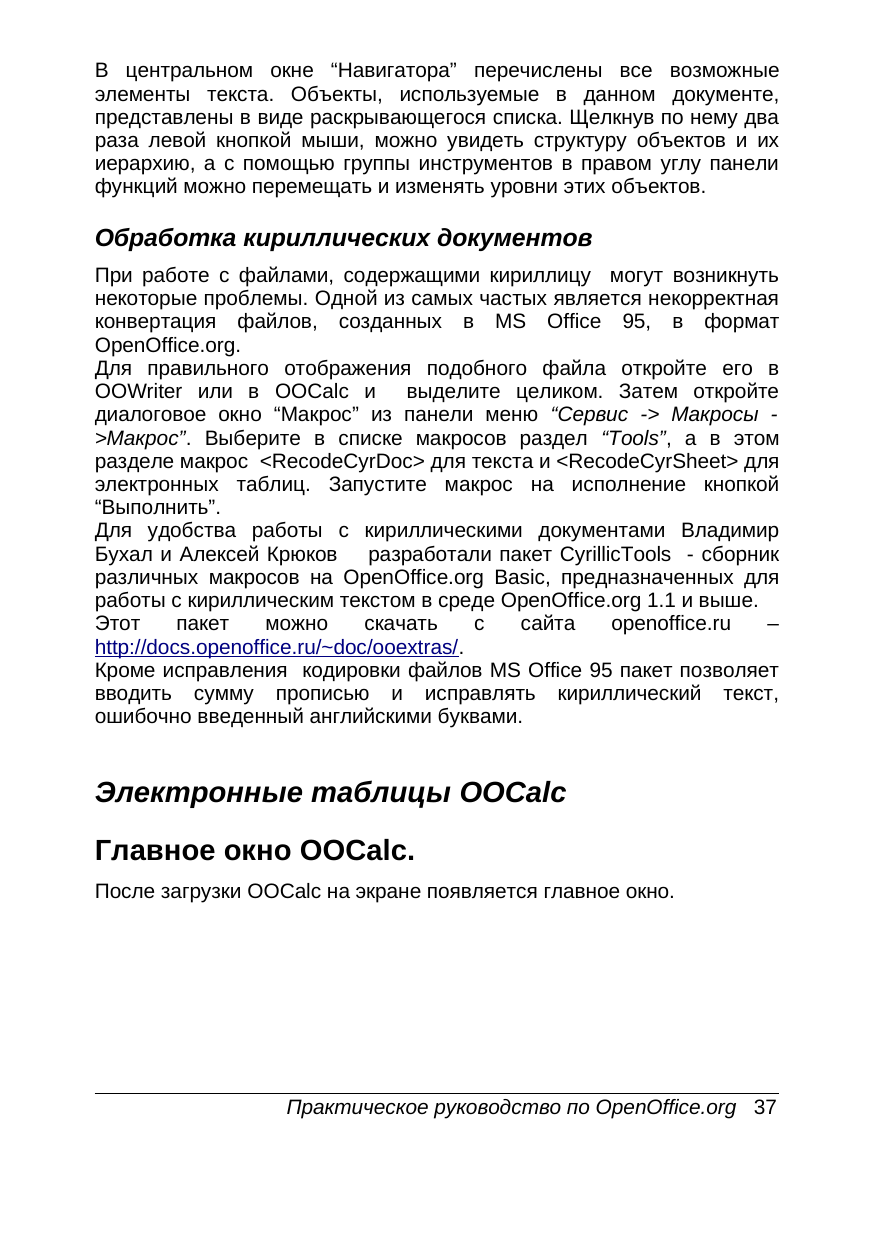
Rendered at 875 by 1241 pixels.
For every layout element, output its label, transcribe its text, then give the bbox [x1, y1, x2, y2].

text При работе с файлами, содержащими кириллицу могут возникнуть некоторые проблемы. Одной из самых частых является некорректная конвертация файлов, созданных в MS Office 95, в формат OpenOffice.org. [94, 264, 779, 357]
subtitle Электронные таблицы OOCalc [94, 776, 779, 809]
text В центральном окне “Навигатора” перечислены все возможные элементы текста. Объекты, используемые в данном документе, представлены в виде раскрывающегося списка. Щелкнув по нему два раза левой кнопкой мыши, можно увидеть структуру объектов и их иерархию, а с помощью группы инструментов в правом углу панели функций можно перемещать и изменять уровни этих объектов. [94, 59, 779, 198]
text Этот пакет можно скачать с сайта openoffice.ru – http://docs.openoffice.ru/~doc/ooextras/. [94, 612, 779, 658]
text Для удобства работы с кириллическими документами Владимир Бухал и Алексей Крюков разработали пакет CyrillicTools - сборник различных макросов на OpenOffice.org Basic, предназначенных для работы с кириллическим текстом в среде OpenOffice.org 1.1 и выше. [94, 519, 779, 612]
text После загрузки OОCalc на экране появляется главное окно. [94, 879, 779, 903]
subtitle Обработка кириллических документов [94, 223, 779, 251]
text Для правильного отображения подобного файла откройте его в OOWriter или в OOCalc и выделите целиком. Затем откройте диалоговое окно “Макрос” из панели меню “Сервис -> Макросы ->Макрос”. Выберите в списке макросов раздел “Tools”, а в этом разделе макрос <RecodeCyrDoc> для текста и <RecodeCyrSheet> для электронных таблиц. Запустите макрос на исполнение кнопкой “Выполнить”. [94, 357, 779, 519]
text Кроме исправления кодировки файлов MS Office 95 пакет позволяет вводить сумму прописью и исправлять кириллический текст, ошибочно введенный английскими буквами. [94, 658, 779, 728]
subtitle Главное окно OOCalc. [94, 834, 779, 867]
